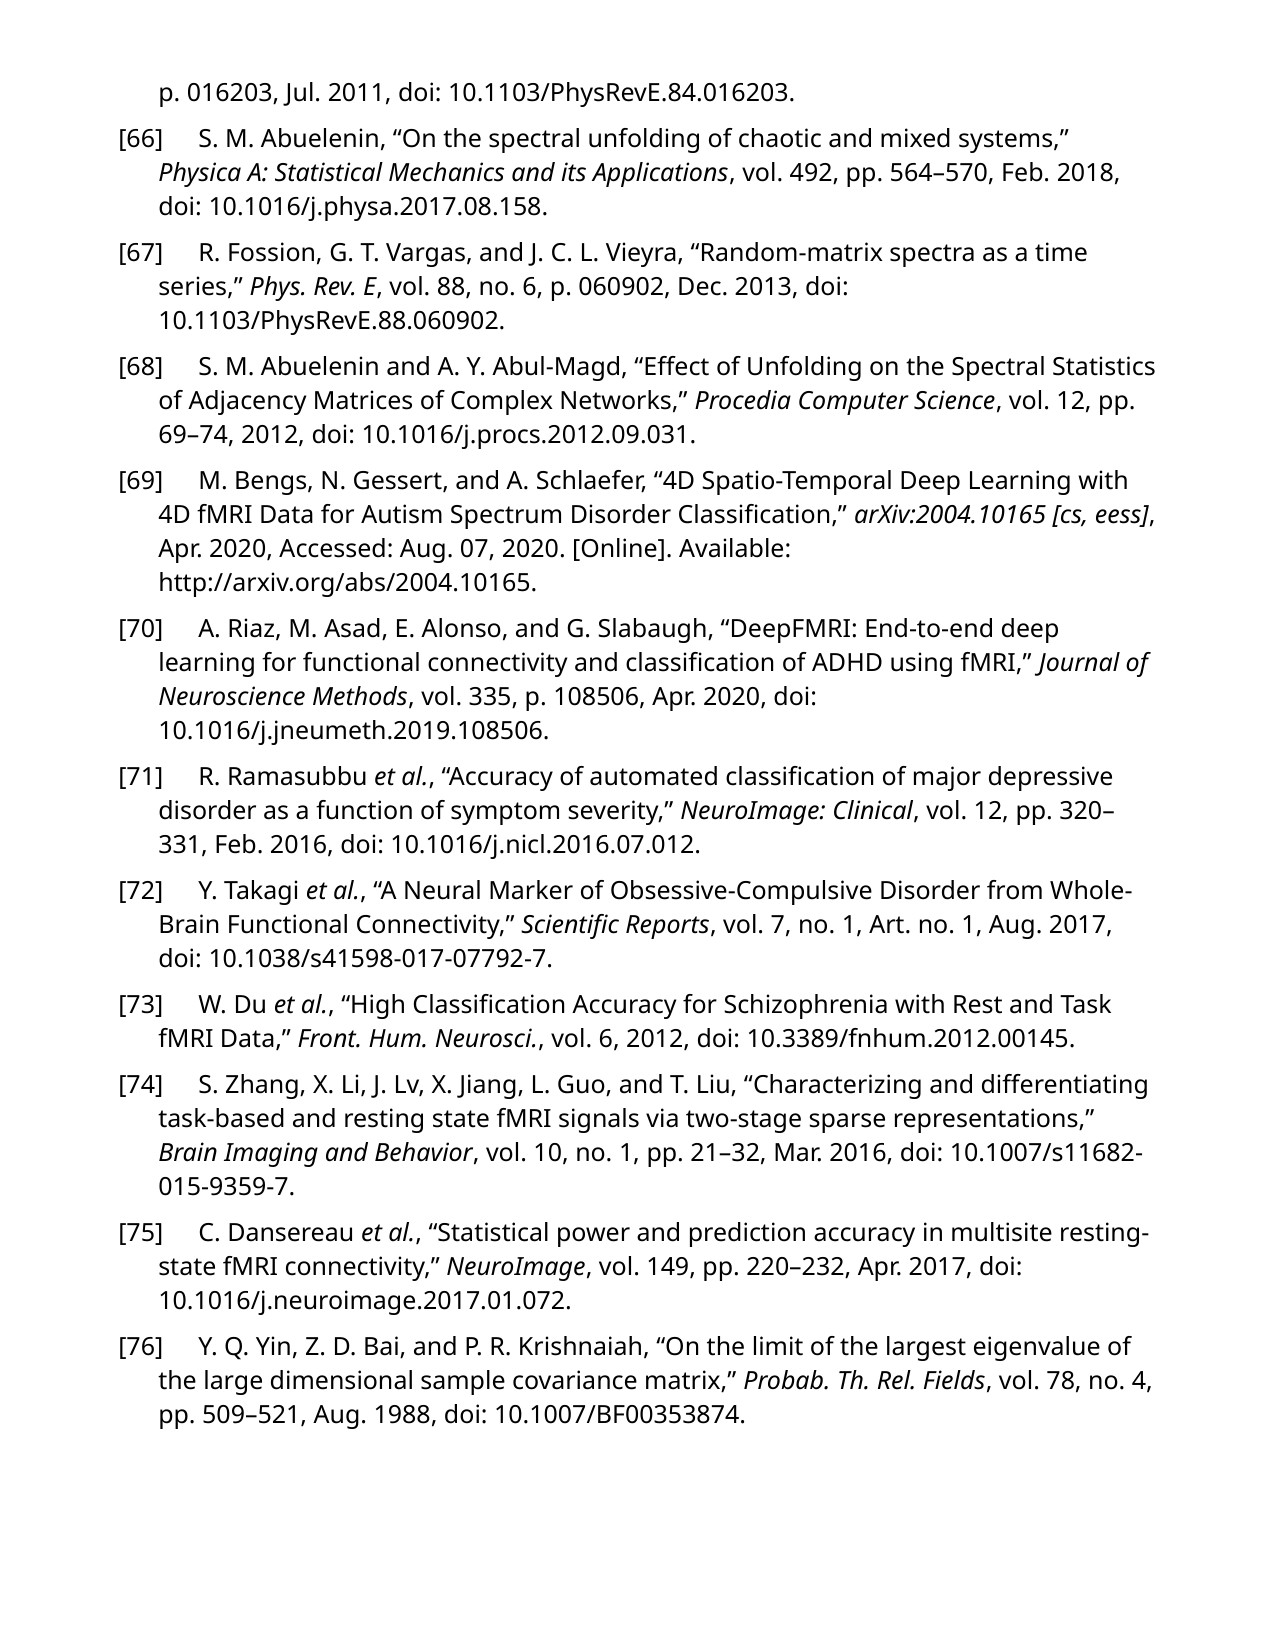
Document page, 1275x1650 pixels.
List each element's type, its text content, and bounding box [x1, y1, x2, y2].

text p. 016203, Jul. 2011, doi: 10.1103/PhysRevE.84.016203. [118, 75, 1157, 109]
text [66] S. M. Abuelenin, “On the spectral unfolding of chaotic and mixed systems,” Physica A: Statistical Mechanics and its Applications, vol. 492, pp. 564–570, Feb. 2018, doi: 10.1016/j.physa.2017.08.158. [118, 121, 1157, 223]
text [74] S. Zhang, X. Li, J. Lv, X. Jiang, L. Guo, and T. Liu, “Characterizing and differentiating task-based and resting state fMRI signals via two-stage sparse representations,” Brain Imaging and Behavior, vol. 10, no. 1, pp. 21–32, Mar. 2016, doi: 10.1007/s11682-015-9359-7. [118, 1067, 1157, 1203]
text [76] Y. Q. Yin, Z. D. Bai, and P. R. Krishnaiah, “On the limit of the largest eigenvalue of the large dimensional sample covariance matrix,” Probab. Th. Rel. Fields, vol. 78, no. 4, pp. 509–521, Aug. 1988, doi: 10.1007/BF00353874. [118, 1328, 1157, 1431]
text [70] A. Riaz, M. Asad, E. Alonso, and G. Slabaugh, “DeepFMRI: End-to-end deep learning for functional connectivity and classification of ADHD using fMRI,” Journal of Neuroscience Methods, vol. 335, p. 108506, Apr. 2020, doi: 10.1016/j.jneumeth.2019.108506. [118, 611, 1157, 747]
text [72] Y. Takagi et al., “A Neural Marker of Obsessive-Compulsive Disorder from Whole-Brain Functional Connectivity,” Scientific Reports, vol. 7, no. 1, Art. no. 1, Aug. 2017, doi: 10.1038/s41598-017-07792-7. [118, 873, 1157, 975]
text [67] R. Fossion, G. T. Vargas, and J. C. L. Vieyra, “Random-matrix spectra as a time series,” Phys. Rev. E, vol. 88, no. 6, p. 060902, Dec. 2013, doi: 10.1103/PhysRevE.88.060902. [118, 235, 1157, 337]
text [68] S. M. Abuelenin and A. Y. Abul-Magd, “Effect of Unfolding on the Spectral Statistics of Adjacency Matrices of Complex Networks,” Procedia Computer Science, vol. 12, pp. 69–74, 2012, doi: 10.1016/j.procs.2012.09.031. [118, 349, 1157, 451]
text [75] C. Dansereau et al., “Statistical power and prediction accuracy in multisite resting-state fMRI connectivity,” NeuroImage, vol. 149, pp. 220–232, Apr. 2017, doi: 10.1016/j.neuroimage.2017.01.072. [118, 1214, 1157, 1317]
text [73] W. Du et al., “High Classification Accuracy for Schizophrenia with Rest and Task fMRI Data,” Front. Hum. Neurosci., vol. 6, 2012, doi: 10.3389/fnhum.2012.00145. [118, 987, 1157, 1055]
text [69] M. Bengs, N. Gessert, and A. Schlaefer, “4D Spatio-Temporal Deep Learning with 4D fMRI Data for Autism Spectrum Disorder Classification,” arXiv:2004.10165 [cs, eess], Apr. 2020, Accessed: Aug. 07, 2020. [Online]. Available: http://arxiv.org/abs/2004.10165. [118, 463, 1157, 599]
text [71] R. Ramasubbu et al., “Accuracy of automated classification of major depressive disorder as a function of symptom severity,” NeuroImage: Clinical, vol. 12, pp. 320–331, Feb. 2016, doi: 10.1016/j.nicl.2016.07.012. [118, 759, 1157, 861]
